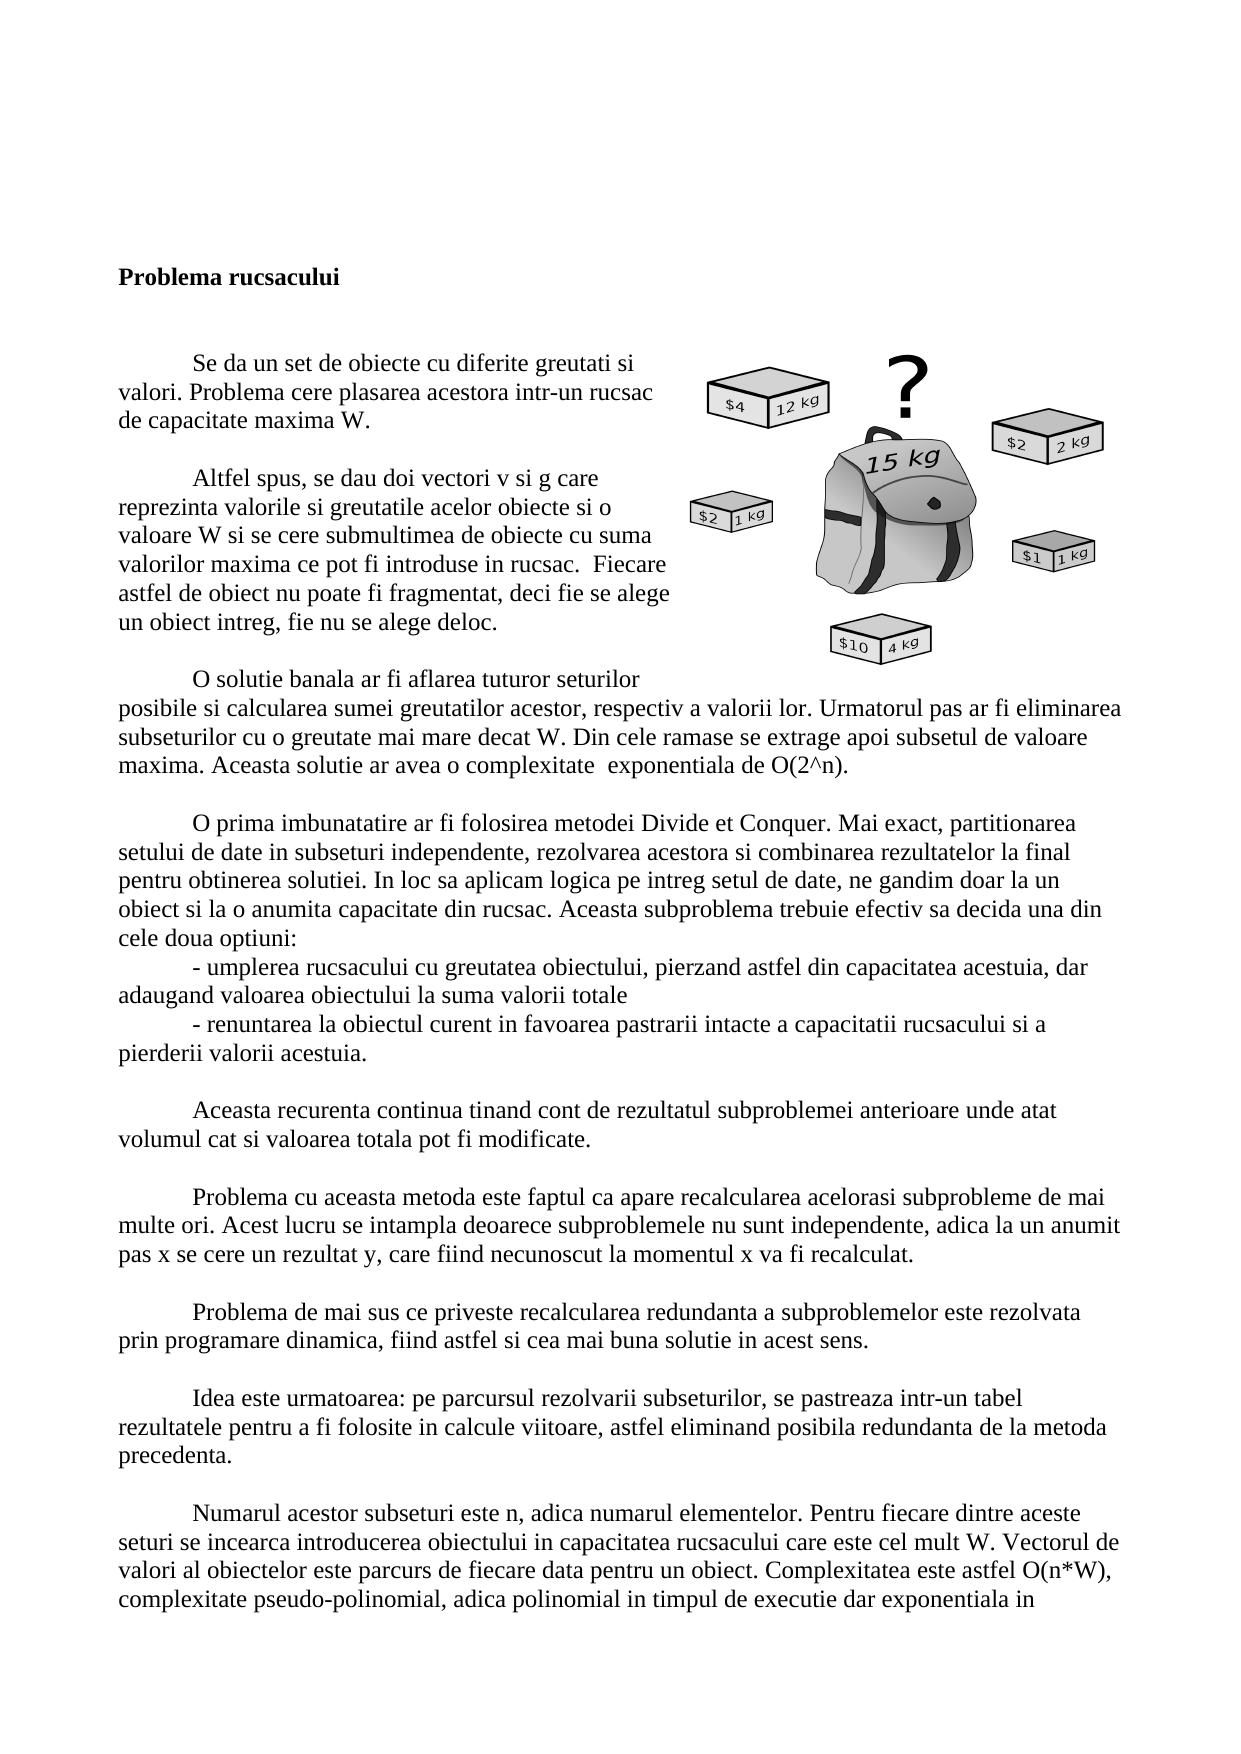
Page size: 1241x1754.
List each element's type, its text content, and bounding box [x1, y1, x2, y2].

text O solutie banala ar fi aflarea tuturor seturilor posibile si calcularea sumei greutatilor acestor, respectiv a valorii lor. Urmatorul pas ar fi eliminarea subseturilor cu o greutate mai mare decat W. Din cele ramase se extrage apoi subsetul de valoare maxima. Aceasta solutie ar avea o complexitate exponentiala de O(2^n). [118, 664, 1122, 779]
text - umplerea rucsacului cu greutatea obiectului, pierzand astfel din capacitatea acestuia, dar adaugand valoarea obiectului la suma valorii totale [118, 952, 1122, 1009]
text Aceasta recurenta continua tinand cont de rezultatul subproblemei anterioare unde atat volumul cat si valoarea totala pot fi modificate. [118, 1096, 1122, 1153]
text Se da un set de obiecte cu diferite greutati si valori. Problema cere plasarea acestora intr-un rucsac de capacitate maxima W. [118, 348, 679, 434]
text O prima imbunatatire ar fi folosirea metodei Divide et Conquer. Mai exact, partitionarea setului de date in subseturi independente, rezolvarea acestora si combinarea rezultatelor la final pentru obtinerea solutiei. In loc sa aplicam logica pe intreg setul de date, ne gandim doar la un obiect si la o anumita capacitate din rucsac. Aceasta subproblema trebuie efectiv sa decida una din cele doua optiuni: [118, 808, 1122, 952]
text Altfel spus, se dau doi vectori v si g care reprezinta valorile si greutatile acelor obiecte si o valoare W si se cere submultimea de obiecte cu suma valorilor maxima ce pot fi introduse in rucsac. Fiecare astfel de obiect nu poate fi fragmentat, deci fie se alege un obiect intreg, fie nu se alege deloc. [118, 463, 679, 636]
text Problema cu aceasta metoda este faptul ca apare recalcularea acelorasi subprobleme de mai multe ori. Acest lucru se intampla deoarece subproblemele nu sunt independente, adica la un anumit pas x se cere un rezultat y, care fiind necunoscut la momentul x va fi recalculat. [118, 1182, 1122, 1268]
text Problema rucsacului [118, 262, 1122, 291]
text Problema de mai sus ce priveste recalcularea redundanta a subproblemelor este rezolvata prin programare dinamica, fiind astfel si cea mai buna solutie in acest sens. [118, 1297, 1122, 1354]
text Numarul acestor subseturi este n, adica numarul elementelor. Pentru fiecare dintre aceste seturi se incearca introducerea obiectului in capacitatea rucsacului care este cel mult W. Vectorul de valori al obiectelor este parcurs de fiecare data pentru un obiect. Complexitatea este astfel O(n*W), complexitate pseudo-polinomial, adica polinomial in timpul de executie dar exponentiala in [118, 1498, 1122, 1613]
text Idea este urmatoarea: pe parcursul rezolvarii subseturilor, se pastreaza intr-un tabel rezultatele pentru a fi folosite in calcule viitoare, astfel eliminand posibila redundanta de la metoda precedenta. [118, 1383, 1122, 1469]
picture [679, 348, 1113, 671]
text - renuntarea la obiectul curent in favoarea pastrarii intacte a capacitatii rucsacului si a pierderii valorii acestuia. [118, 1009, 1122, 1067]
